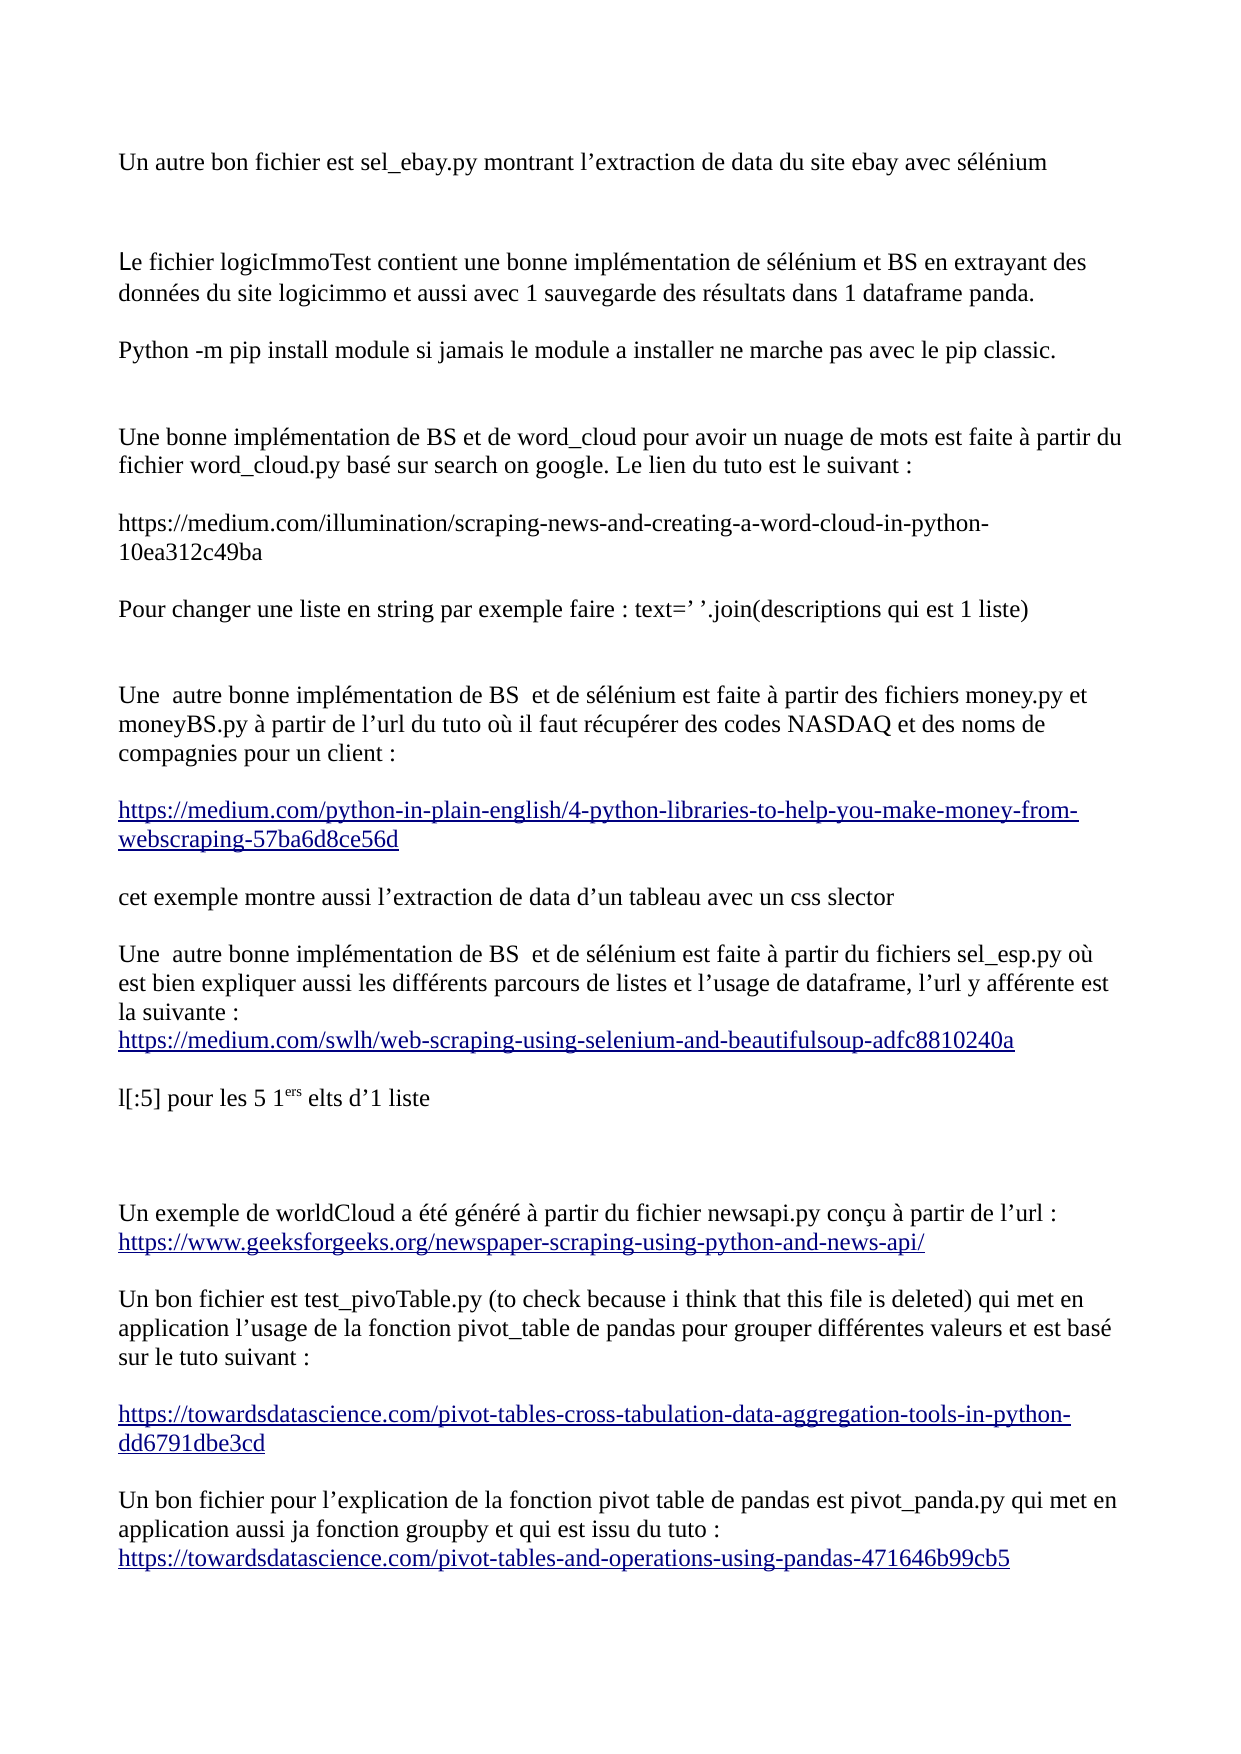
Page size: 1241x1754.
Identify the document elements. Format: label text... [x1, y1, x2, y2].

text https://www.geeksforgeeks.org/newspaper-scraping-using-python-and-news-api/ [118, 1227, 1122, 1255]
text https://medium.com/python-in-plain-english/4-python-libraries-to-help-you-make-money-from-webscraping-57ba6d8ce56d [118, 795, 1122, 853]
text https://medium.com/illumination/scraping-news-and-creating-a-word-cloud-in-python-10ea312c49ba [118, 508, 1122, 565]
text Le fichier logicImmoTest contient une bonne implémentation de sélénium et BS en extrayant des données du site logicimmo et aussi avec 1 sauvegarde des résultats dans 1 dataframe panda. [118, 244, 1122, 307]
text Un bon fichier pour l’explication de la fonction pivot table de pandas est pivot_panda.py qui met en application aussi ja fonction groupby et qui est issu du tuto : [118, 1485, 1122, 1543]
text Un autre bon fichier est sel_ebay.py montrant l’extraction de data du site ebay avec sélénium [118, 147, 1122, 176]
text https://towardsdatascience.com/pivot-tables-and-operations-using-pandas-471646b99cb5 [118, 1543, 1122, 1572]
text Pour changer une liste en string par exemple faire : text=’ ’.join(descriptions qui est 1 liste) [118, 594, 1122, 623]
text Une bonne implémentation de BS et de word_cloud pour avoir un nuage de mots est faite à partir du fichier word_cloud.py basé sur search on google. Le lien du tuto est le suivant : [118, 422, 1122, 479]
text Une autre bonne implémentation de BS et de sélénium est faite à partir des fichiers money.py et moneyBS.py à partir de l’url du tuto où il faut récupérer des codes NASDAQ et des noms de compagnies pour un client : [118, 680, 1122, 767]
text Un exemple de worldCloud a été généré à partir du fichier newsapi.py conçu à partir de l’url : [118, 1198, 1122, 1227]
text cet exemple montre aussi l’extraction de data d’un tableau avec un css slector [118, 882, 1122, 910]
text https://medium.com/swlh/web-scraping-using-selenium-and-beautifulsoup-adfc8810240a [118, 1025, 1122, 1054]
text Un bon fichier est test_pivoTable.py (to check because i think that this file is deleted) qui met en application l’usage de la fonction pivot_table de pandas pour grouper différentes valeurs et est basé sur le tuto suivant : [118, 1284, 1122, 1370]
text Python -m pip install module si jamais le module a installer ne marche pas avec le pip classic. [118, 335, 1122, 364]
text l[:5] pour les 5 1ers elts d’1 liste [118, 1083, 1122, 1112]
text Une autre bonne implémentation de BS et de sélénium est faite à partir du fichiers sel_esp.py où est bien expliquer aussi les différents parcours de listes et l’usage de dataframe, l’url y afférente est la suivante : [118, 939, 1122, 1025]
text https://towardsdatascience.com/pivot-tables-cross-tabulation-data-aggregation-tools-in-python-dd6791dbe3cd [118, 1399, 1122, 1457]
